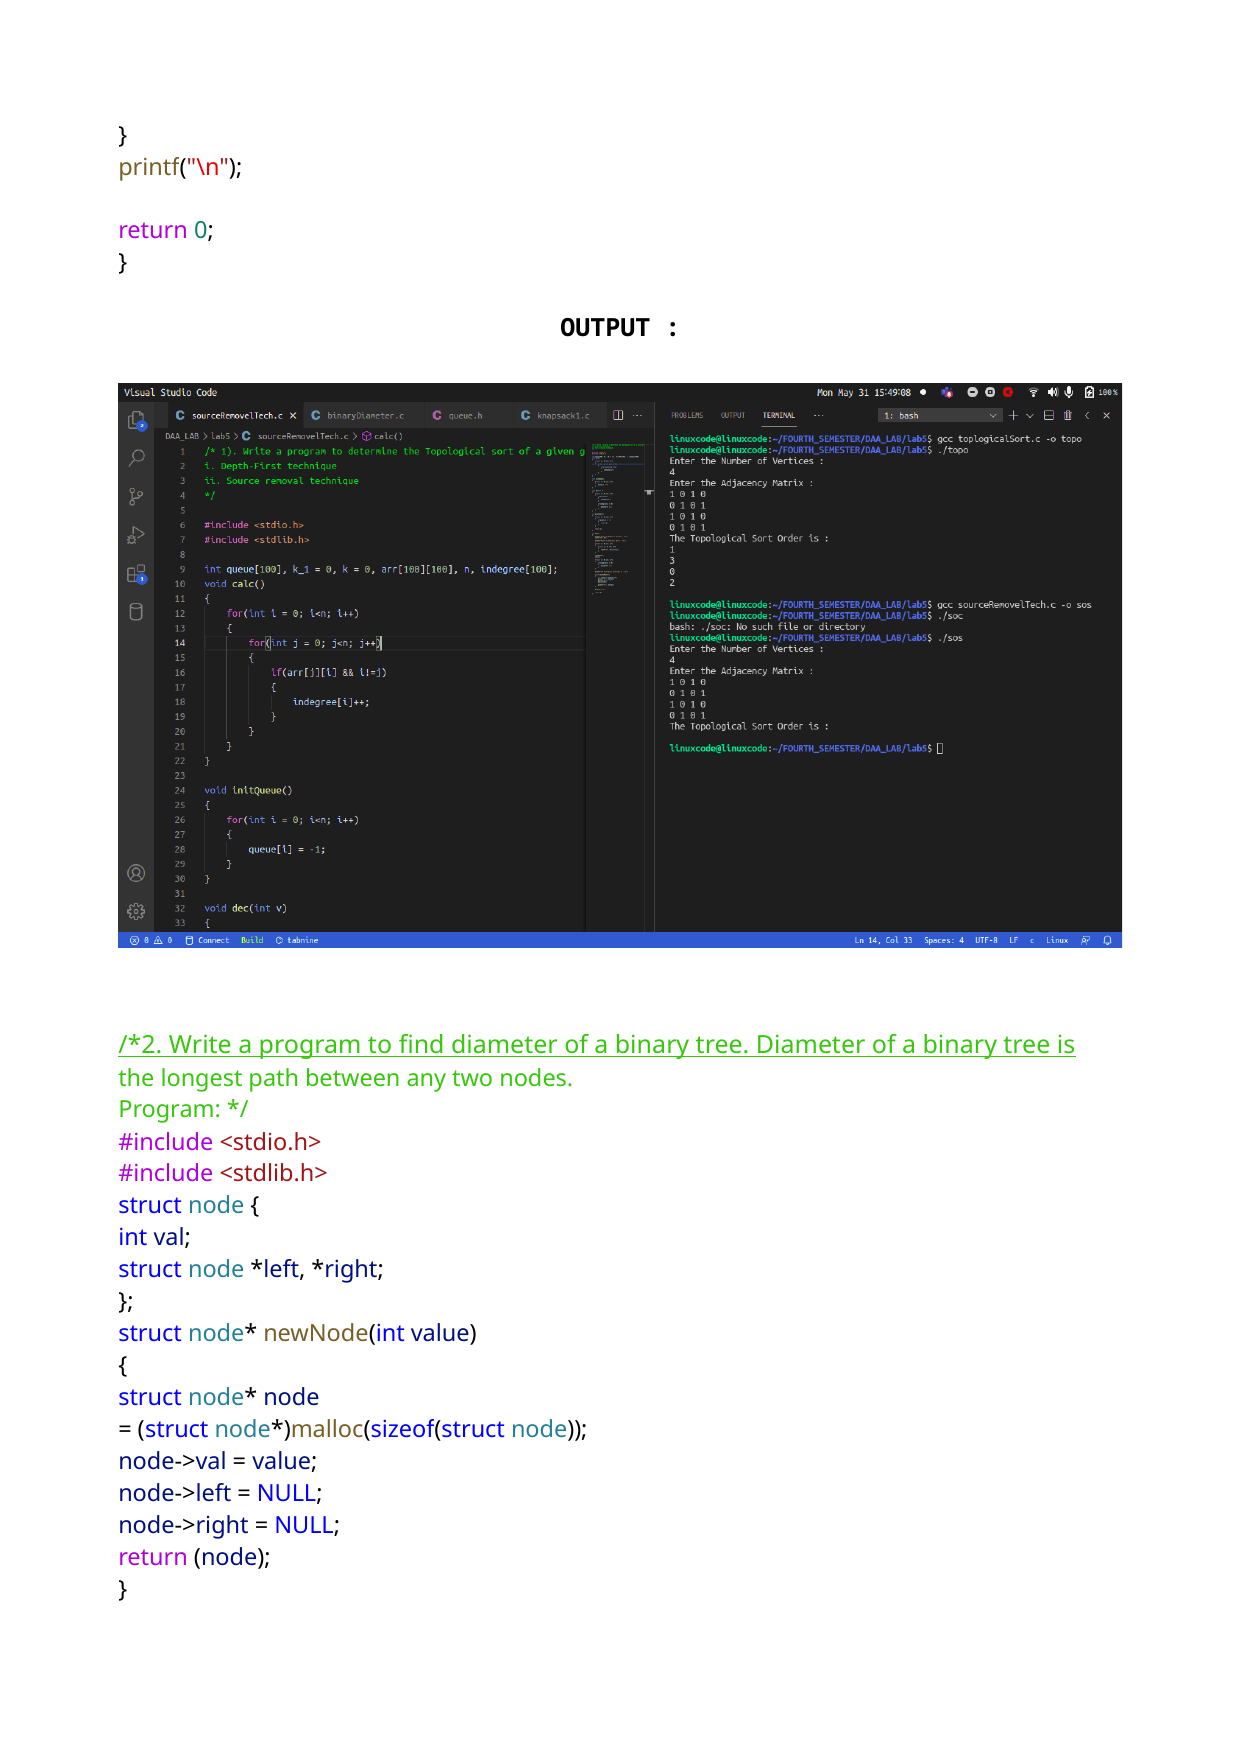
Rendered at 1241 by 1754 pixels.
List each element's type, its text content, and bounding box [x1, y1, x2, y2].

text #include <stdio.h> [118, 1125, 1122, 1157]
text Program: */ [118, 1093, 1122, 1125]
text node->left = NULL; [118, 1477, 1122, 1508]
text } [118, 245, 1122, 277]
text int val; [118, 1221, 1122, 1253]
text printf("\n"); [118, 150, 1122, 182]
text the longest path between any two nodes. [118, 1061, 1122, 1093]
text return (node); [118, 1541, 1122, 1572]
text struct node { [118, 1189, 1122, 1221]
text node->right = NULL; [118, 1508, 1122, 1541]
text node->val = value; [118, 1444, 1122, 1477]
text return 0; [118, 213, 1122, 245]
text }; [118, 1285, 1122, 1317]
text struct node* node [118, 1381, 1122, 1413]
picture [118, 383, 1123, 948]
text OUTPUT : [118, 309, 1122, 343]
text #include <stdlib.h> [118, 1157, 1122, 1189]
text { [118, 1349, 1122, 1381]
text } [118, 118, 1122, 150]
text = (struct node*)malloc(sizeof(struct node)); [118, 1413, 1122, 1444]
text /*2. Write a program to find diameter of a binary tree. Diameter of a binary tree is [118, 1027, 1122, 1061]
text } [118, 1572, 1122, 1604]
text struct node *left, *right; [118, 1253, 1122, 1285]
text struct node* newNode(int value) [118, 1317, 1122, 1349]
